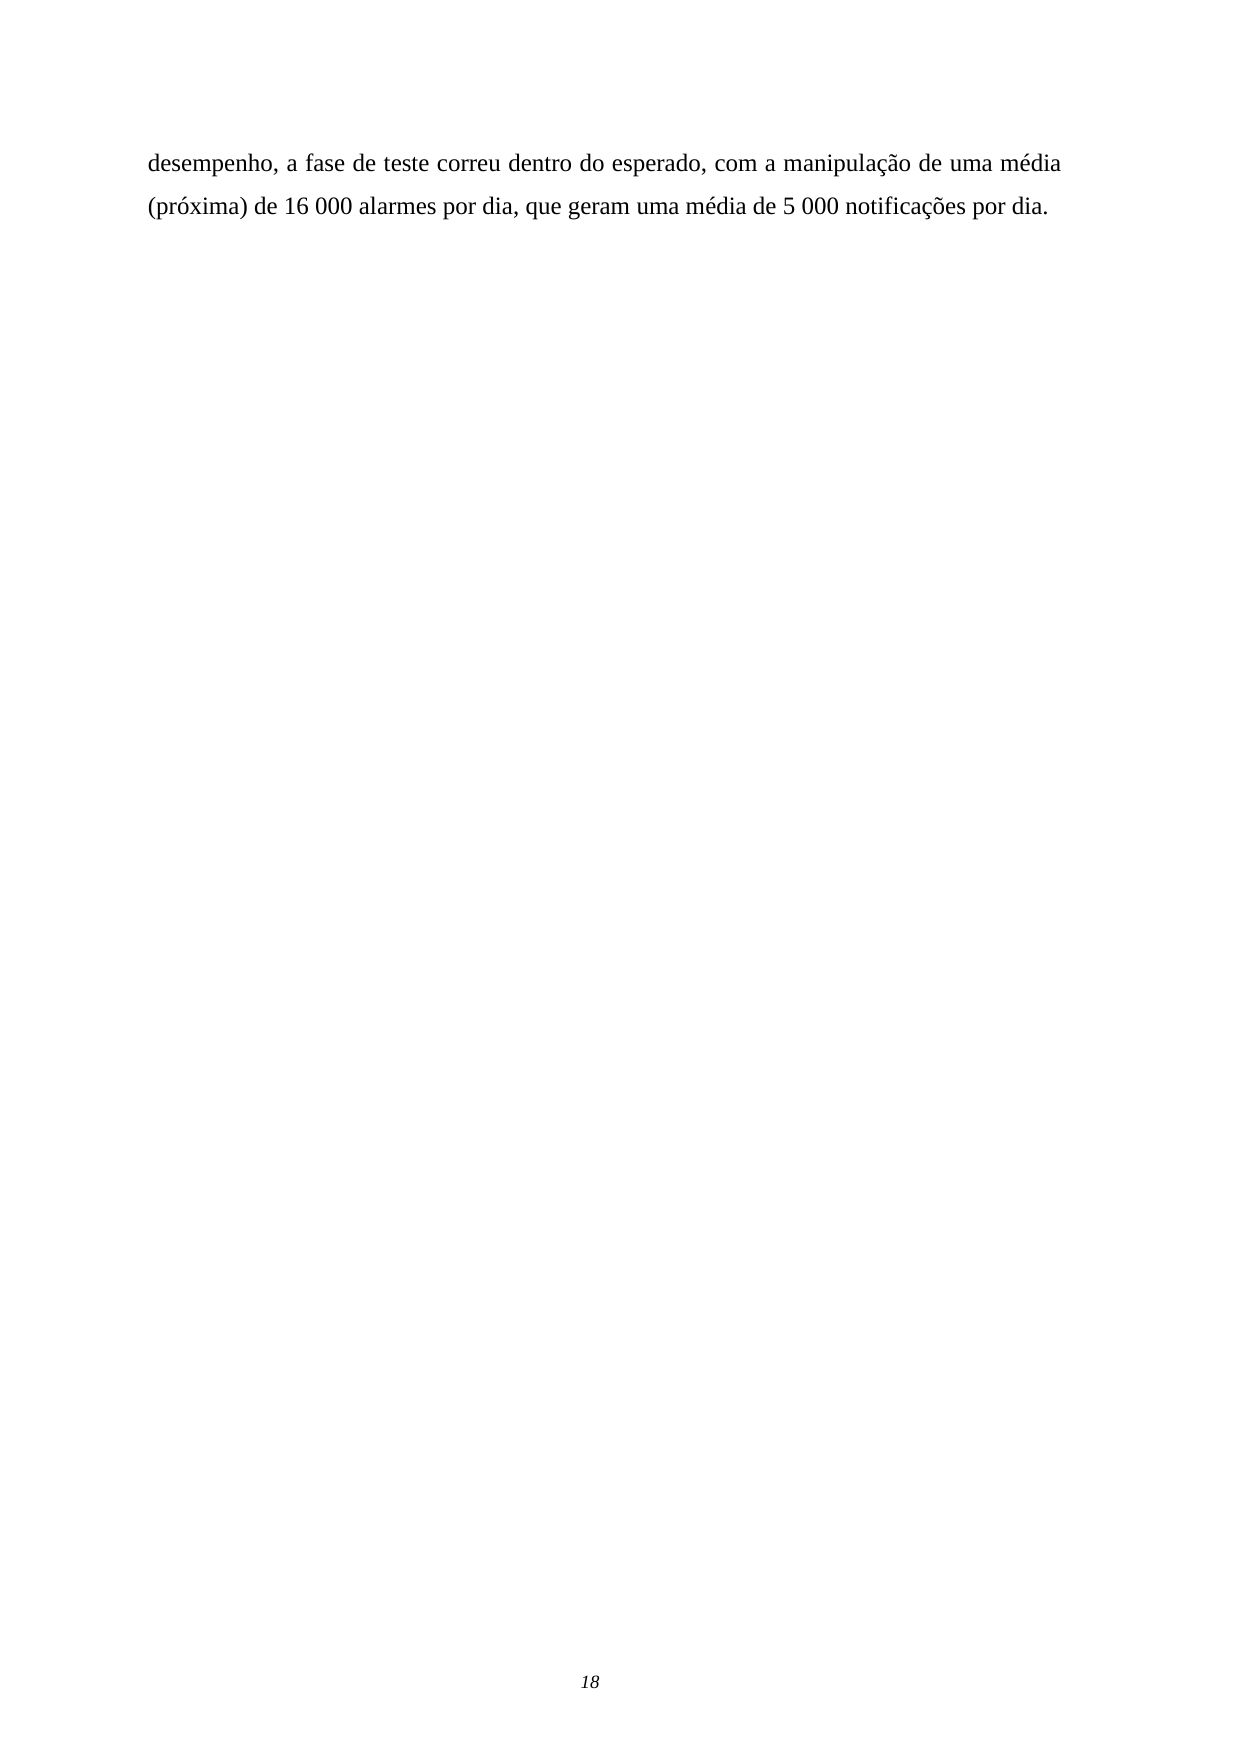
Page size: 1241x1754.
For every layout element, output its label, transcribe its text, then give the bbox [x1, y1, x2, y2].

text desempenho, a fase de teste correu dentro do esperado, com a manipulação de uma média (próxima) de 16 000 alarmes por dia, que geram uma média de 5 000 notificações por dia. [148, 148, 1063, 219]
